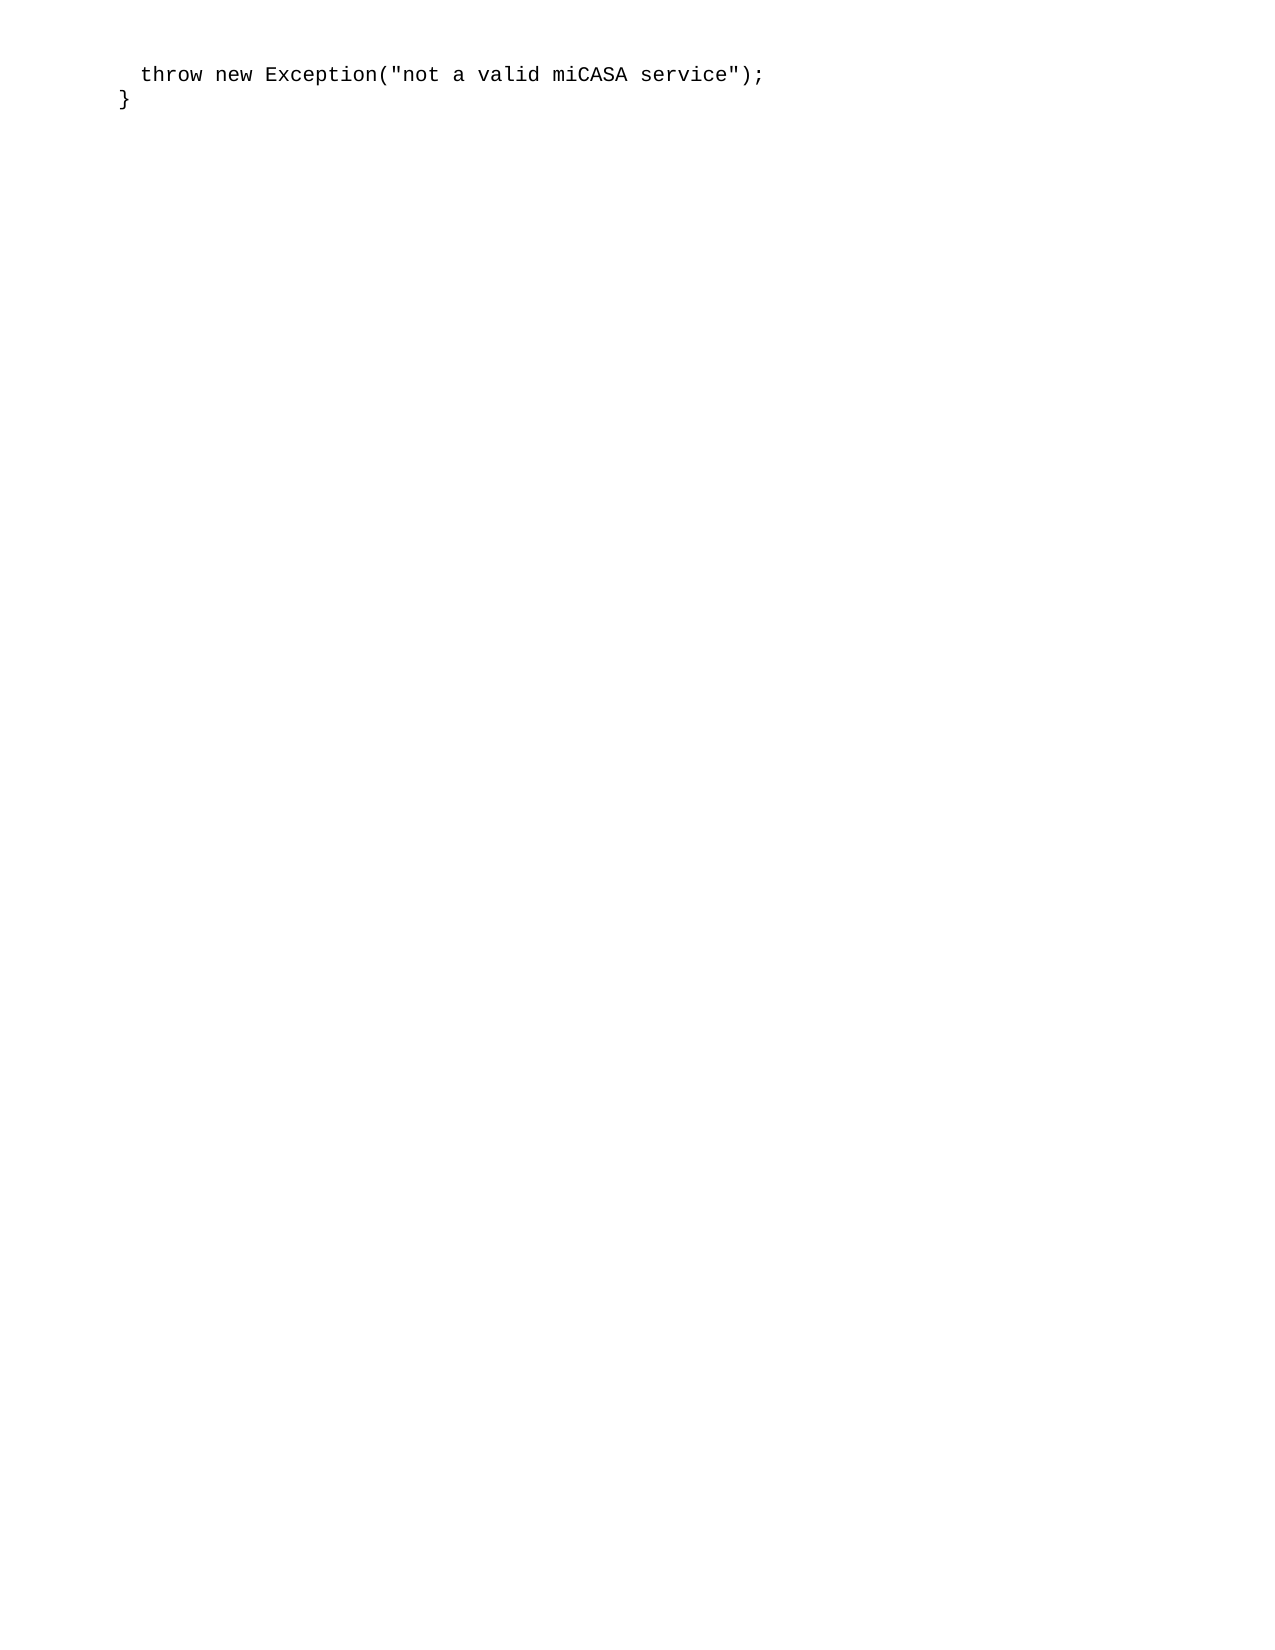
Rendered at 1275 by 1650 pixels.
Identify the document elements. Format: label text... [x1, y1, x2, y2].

text throw new Exception("not a valid miCASA service"); } [118, 59, 1216, 168]
